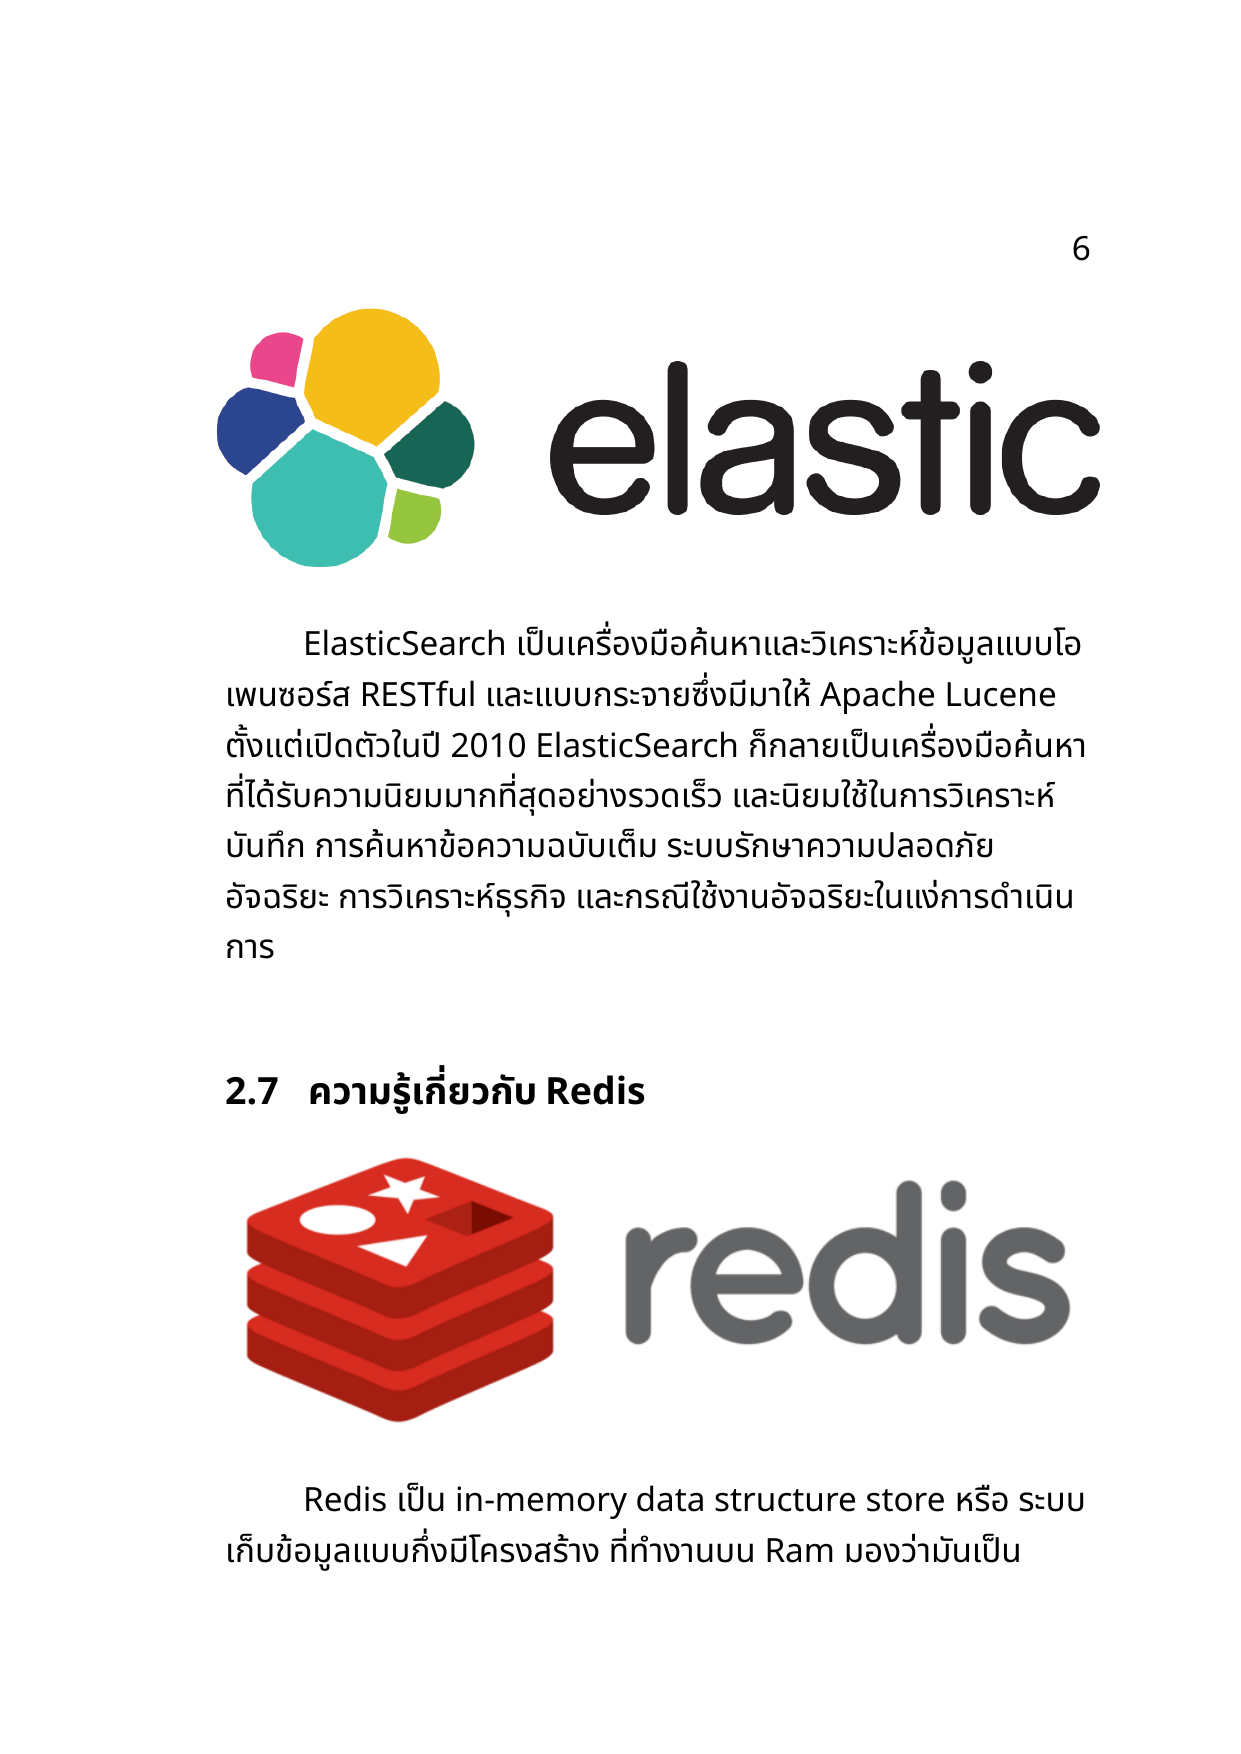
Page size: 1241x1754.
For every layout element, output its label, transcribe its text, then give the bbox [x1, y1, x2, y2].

text Redis เป็น in-memory data structure store หรือ ระบบเก็บข้อมูลแบบกึ่งมีโครงสร้าง ที่ทำงานบน Ram มองว่ามันเป็น [225, 1476, 1091, 1577]
text 2.7 ความรู้เกี่ยวกับRedis [225, 1064, 1091, 1121]
picture [238, 1150, 1078, 1431]
picture [209, 300, 1106, 575]
text ElasticSearch เป็นเครื่องมือค้นหาและวิเคราะห์ข้อมูลแบบโอเพนซอร์ส RESTful และแบบกระจายซึ่งมีมาให้ Apache Lucene ตั้งแต่เปิดตัวในปี 2010 ElasticSearch ก็กลายเป็นเครื่องมือค้นหาที่ได้รับความนิยมมากที่สุดอย่างรวดเร็ว และนิยมใช้ในการวิเคราะห์บันทึก การค้นหาข้อความฉบับเต็ม ระบบรักษาความปลอดภัยอัจฉริยะ การวิเคราะห์ธุรกิจ และกรณีใช้งานอัจฉริยะในแง่การดำเนินการ [225, 620, 1091, 974]
